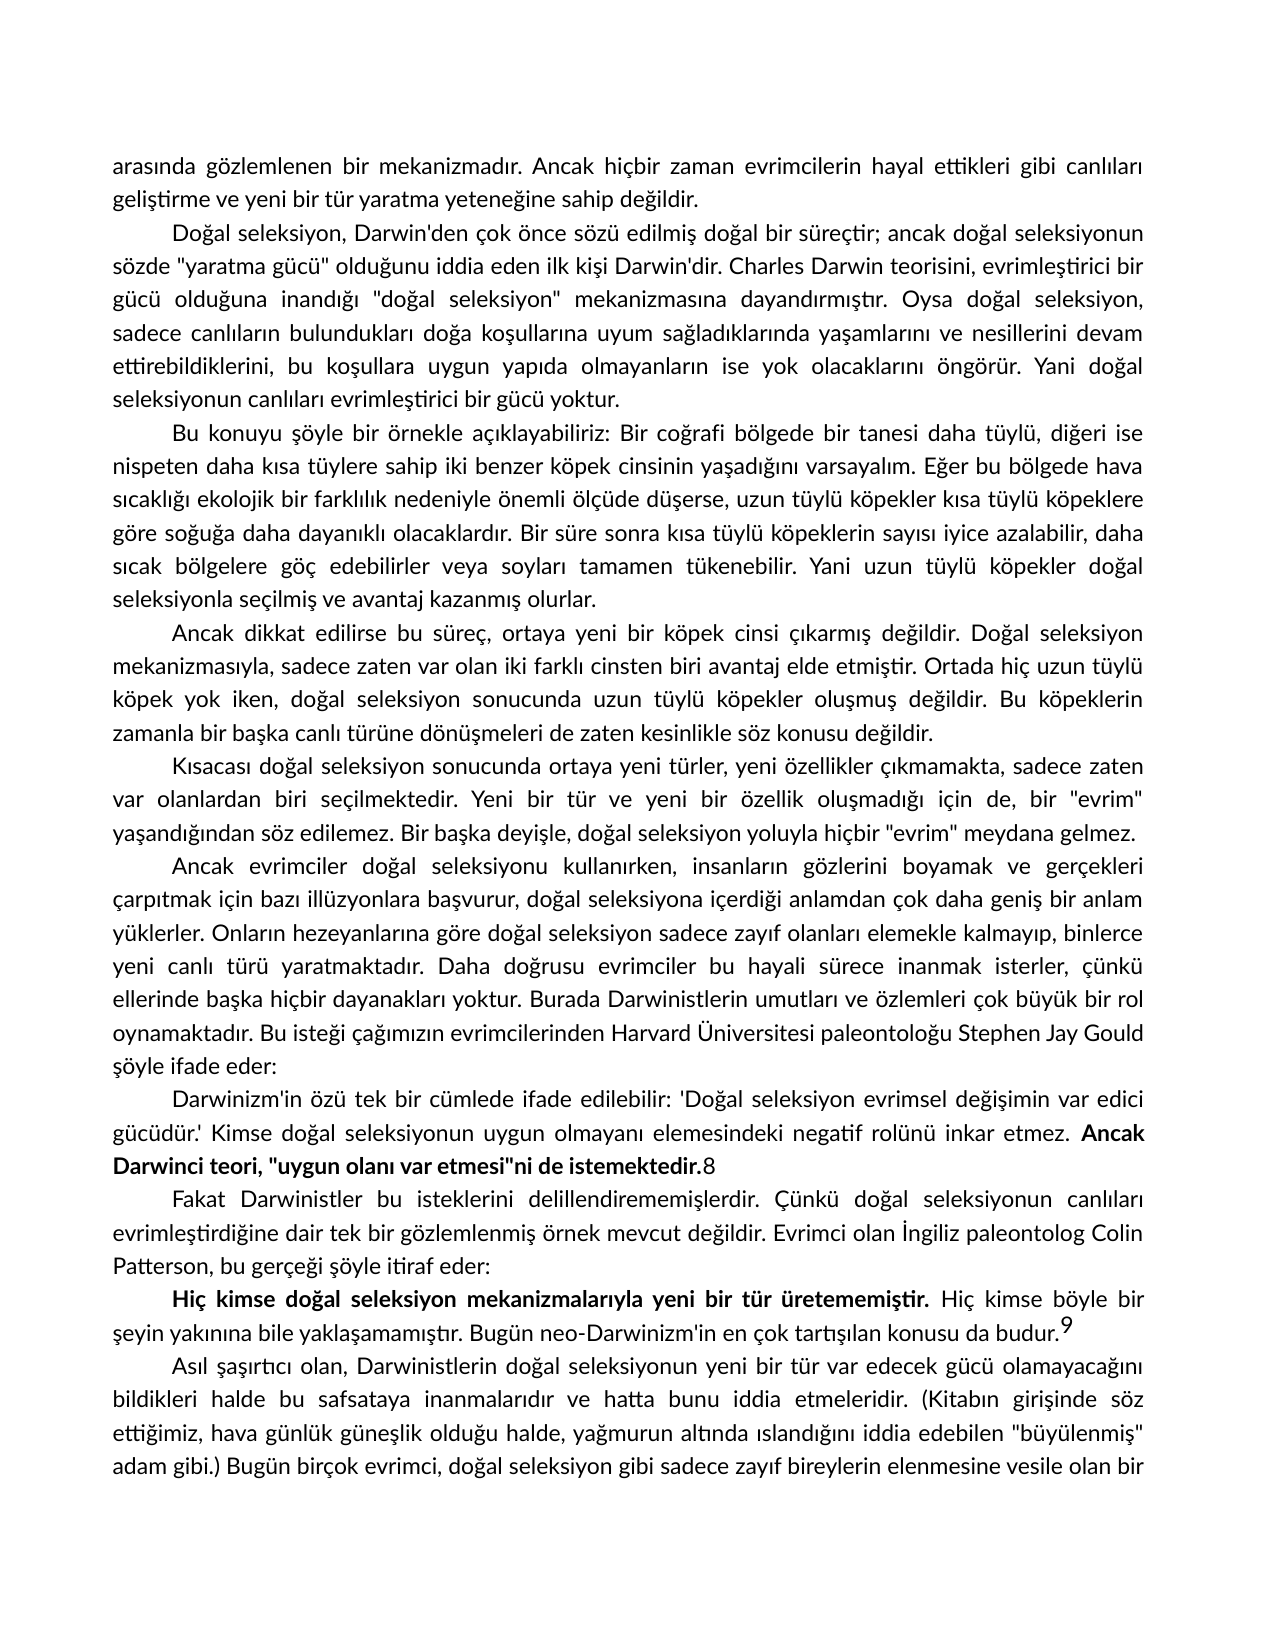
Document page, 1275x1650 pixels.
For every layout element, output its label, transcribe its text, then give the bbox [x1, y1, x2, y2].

text Bu konuyu şöyle bir örnekle açıklayabiliriz: Bir coğrafi bölgede bir tanesi daha tüylü, diğeri ise nispeten daha kısa tüylere sahip iki benzer köpek cinsinin yaşadığını varsayalım. Eğer bu bölgede hava sıcaklığı ekolojik bir farklılık nedeniyle önemli ölçüde düşerse, uzun tüylü köpekler kısa tüylü köpeklere göre soğuğa daha dayanıklı olacaklardır. Bir süre sonra kısa tüylü köpeklerin sayısı iyice azalabilir, daha sıcak bölgelere göç edebilirler veya soyları tamamen tükenebilir. Yani uzun tüylü köpekler doğal seleksiyonla seçilmiş ve avantaj kazanmış olurlar. [112, 414, 1145, 614]
text Asıl şaşırtıcı olan, Darwinistlerin doğal seleksiyonun yeni bir tür var edecek gücü olamayacağını bildikleri halde bu safsataya inanmalarıdır ve hatta bunu iddia etmeleridir. (Kitabın girişinde söz ettiğimiz, hava günlük güneşlik olduğu halde, yağmurun altında ıslandığını iddia edebilen "büyülenmiş" adam gibi.) Bugün birçok evrimci, doğal seleksiyon gibi sadece zayıf bireylerin elenmesine vesile olan bir [112, 1348, 1145, 1481]
text Hiç kimse doğal seleksiyon mekanizmalarıyla yeni bir tür üretememiştir. Hiç kimse böyle bir şeyin yakınına bile yaklaşamamıştır. Bugün neo-Darwinizm'in en çok tartışılan konusu da budur.9 [112, 1281, 1145, 1348]
text Ancak dikkat edilirse bu süreç, ortaya yeni bir köpek cinsi çıkarmış değildir. Doğal seleksiyon mekanizmasıyla, sadece zaten var olan iki farklı cinsten biri avantaj elde etmiştir. Ortada hiç uzun tüylü köpek yok iken, doğal seleksiyon sonucunda uzun tüylü köpekler oluşmuş değildir. Bu köpeklerin zamanla bir başka canlı türüne dönüşmeleri de zaten kesinlikle söz konusu değildir. [112, 614, 1145, 748]
text Darwinizm'in özü tek bir cümlede ifade edilebilir: 'Doğal seleksiyon evrimsel değişimin var edici gücüdür.' Kimse doğal seleksiyonun uygun olmayanı elemesindeki negatif rolünü inkar etmez. Ancak Darwinci teori, "uygun olanı var etmesi"ni de istemektedir.8 [112, 1081, 1145, 1181]
text Ancak evrimciler doğal seleksiyonu kullanırken, insanların gözlerini boyamak ve gerçekleri çarpıtmak için bazı illüzyonlara başvurur, doğal seleksiyona içerdiği anlamdan çok daha geniş bir anlam yüklerler. Onların hezeyanlarına göre doğal seleksiyon sadece zayıf olanları elemekle kalmayıp, binlerce yeni canlı türü yaratmaktadır. Daha doğrusu evrimciler bu hayali sürece inanmak isterler, çünkü ellerinde başka hiçbir dayanakları yoktur. Burada Darwinistlerin umutları ve özlemleri çok büyük bir rol oynamaktadır. Bu isteği çağımızın evrimcilerinden Harvard Üniversitesi paleontoloğu Stephen Jay Gould şöyle ifade eder: [112, 848, 1145, 1081]
text Doğal seleksiyon, Darwin'den çok önce sözü edilmiş doğal bir süreçtir; ancak doğal seleksiyonun sözde "yaratma gücü" olduğunu iddia eden ilk kişi Darwin'dir. Charles Darwin teorisini, evrimleştirici bir gücü olduğuna inandığı "doğal seleksiyon" mekanizmasına dayandırmıştır. Oysa doğal seleksiyon, sadece canlıların bulundukları doğa koşullarına uyum sağladıklarında yaşamlarını ve nesillerini devam ettirebildiklerini, bu koşullara uygun yapıda olmayanların ise yok olacaklarını öngörür. Yani doğal seleksiyonun canlıları evrimleştirici bir gücü yoktur. [112, 214, 1145, 414]
text arasında gözlemlenen bir mekanizmadır. Ancak hiçbir zaman evrimcilerin hayal ettikleri gibi canlıları geliştirme ve yeni bir tür yaratma yeteneğine sahip değildir. [112, 148, 1145, 214]
text Fakat Darwinistler bu isteklerini delillendirememişlerdir. Çünkü doğal seleksiyonun canlıları evrimleştirdiğine dair tek bir gözlemlenmiş örnek mevcut değildir. Evrimci olan İngiliz paleontolog Colin Patterson, bu gerçeği şöyle itiraf eder: [112, 1181, 1145, 1281]
text Kısacası doğal seleksiyon sonucunda ortaya yeni türler, yeni özellikler çıkmamakta, sadece zaten var olanlardan biri seçilmektedir. Yeni bir tür ve yeni bir özellik oluşmadığı için de, bir "evrim" yaşandığından söz edilemez. Bir başka deyişle, doğal seleksiyon yoluyla hiçbir "evrim" meydana gelmez. [112, 748, 1145, 848]
